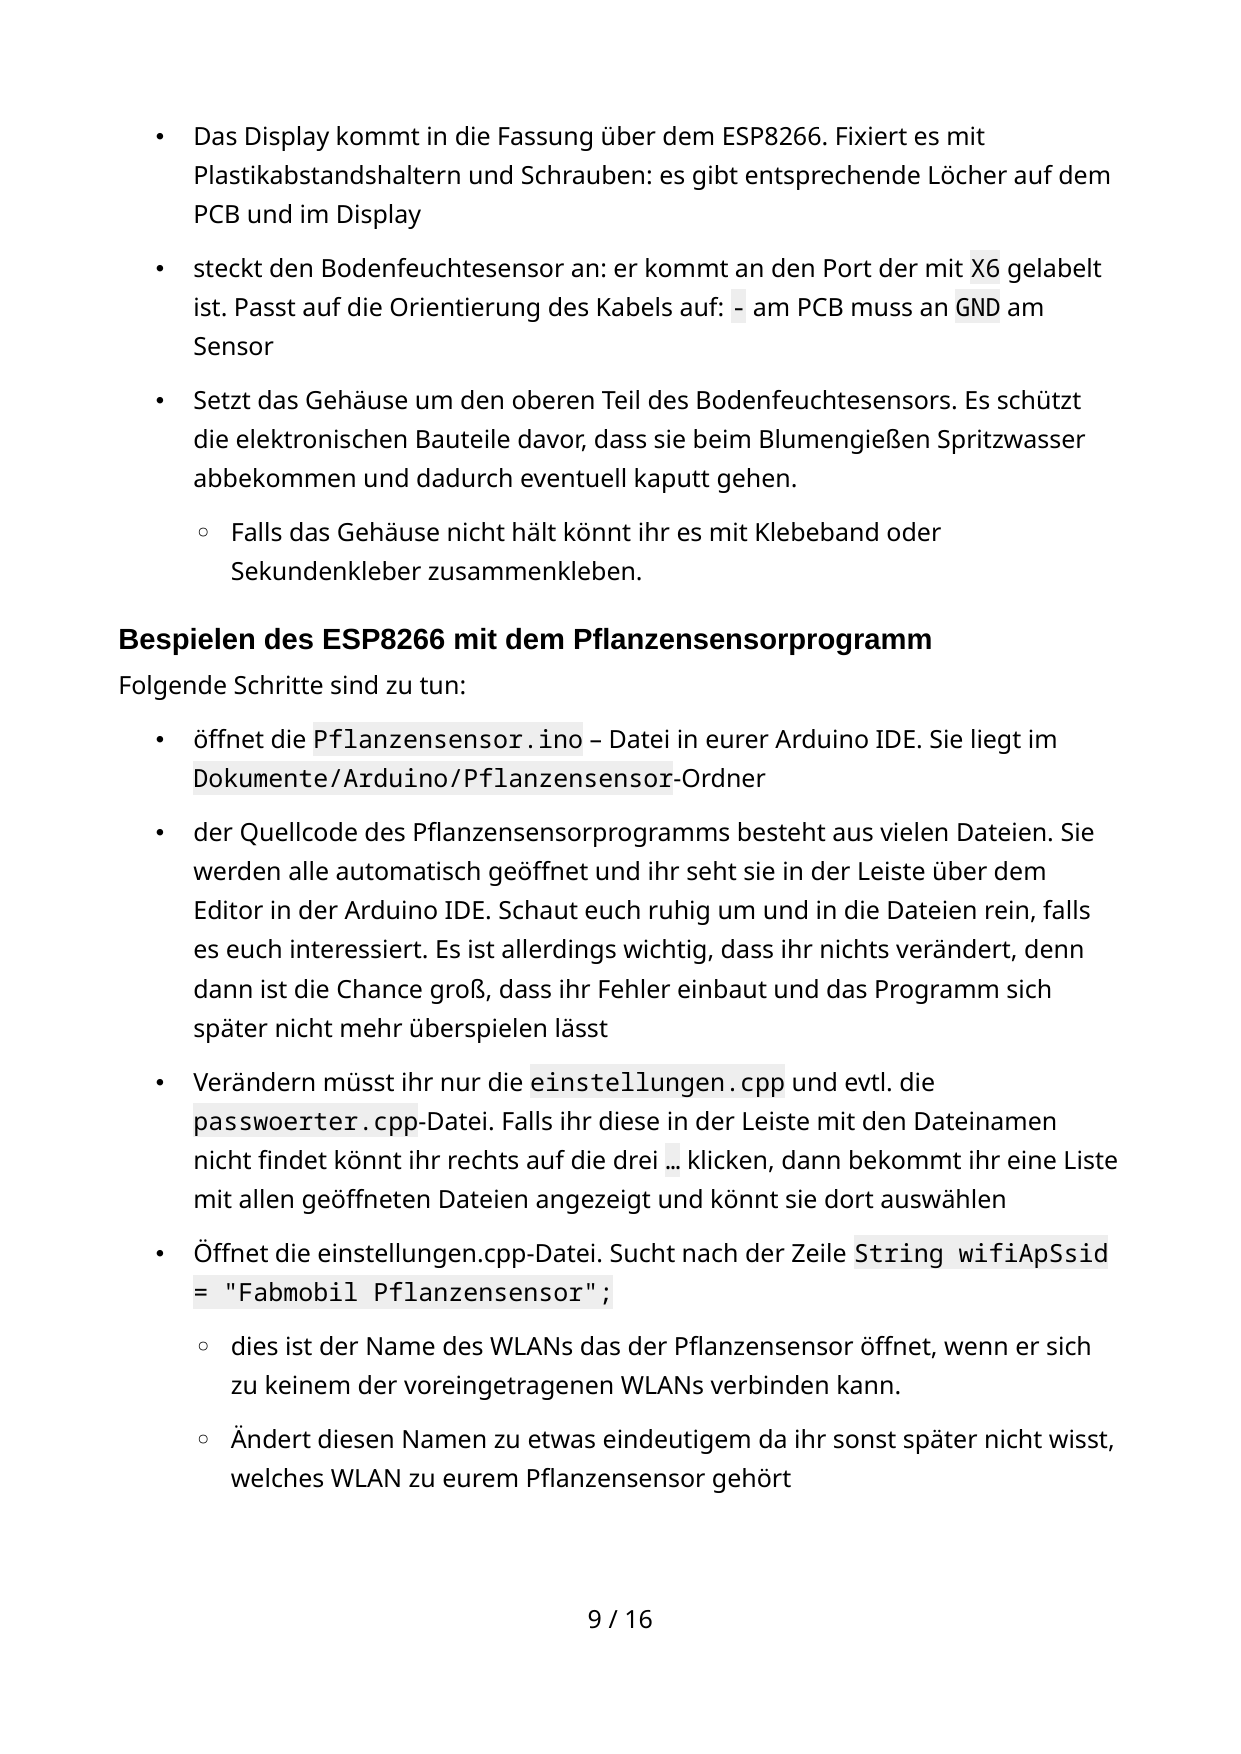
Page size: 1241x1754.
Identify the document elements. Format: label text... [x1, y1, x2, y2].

list Das Display kommt in die Fassung über dem ESP8266. Fixiert es mit Plastikabstandshaltern und Schrauben: es gibt entsprechende Löcher auf dem PCB und im Display [156, 118, 1122, 231]
list dies ist der Name des WLANs das der Pflanzensensor öffnet, wenn er sich zu keinem der voreingetragenen WLANs verbinden kann. [193, 1328, 1122, 1402]
subtitle Bespielen des ESP8266 mit dem Pflanzensensorprogramm [118, 622, 1122, 655]
list der Quellcode des Pflanzensensorprogramms besteht aus vielen Dateien. Sie werden alle automatisch geöffnet und ihr seht sie in der Leiste über dem Editor in der Arduino IDE. Schaut euch ruhig um und in die Dateien rein, falls es euch interessiert. Es ist allerdings wichtig, dass ihr nichts verändert, denn dann ist die Chance groß, dass ihr Fehler einbaut und das Programm sich später nicht mehr überspielen lässt [156, 814, 1122, 1044]
list Öffnet die einstellungen.cpp-Datei. Sucht nach der Zeile String wifiApSsid = "Fabmobil Pflanzensensor"; [156, 1235, 1122, 1309]
list Verändern müsst ihr nur die einstellungen.cpp und evtl. die passwoerter.cpp-Datei. Falls ihr diese in der Leiste mit den Dateinamen nicht findet könnt ihr rechts auf die drei … klicken, dann bekommt ihr eine Liste mit allen geöffneten Dateien angezeigt und könnt sie dort auswählen [156, 1064, 1122, 1216]
text Folgende Schritte sind zu tun: [118, 668, 1122, 702]
list Setzt das Gehäuse um den oberen Teil des Bodenfeuchtesensors. Es schützt die elektronischen Bauteile davor, dass sie beim Blumengießen Spritzwasser abbekommen und dadurch eventuell kaputt gehen. [156, 382, 1122, 495]
list Ändert diesen Namen zu etwas eindeutigem da ihr sonst später nicht wisst, welches WLAN zu eurem Pflanzensensor gehört [193, 1421, 1122, 1494]
list steckt den Bodenfeuchtesensor an: er kommt an den Port der mit X6 gelabelt ist. Passt auf die Orientierung des Kabels auf: - am PCB muss an GND am Sensor [156, 250, 1122, 363]
list Falls das Gehäuse nicht hält könnt ihr es mit Klebeband oder Sekundenkleber zusammenkleben. [193, 514, 1122, 588]
list öffnet die Pflanzensensor.ino – Datei in eurer Arduino IDE. Sie liegt im Dokumente/Arduino/Pflanzensensor-Ordner [156, 722, 1122, 795]
